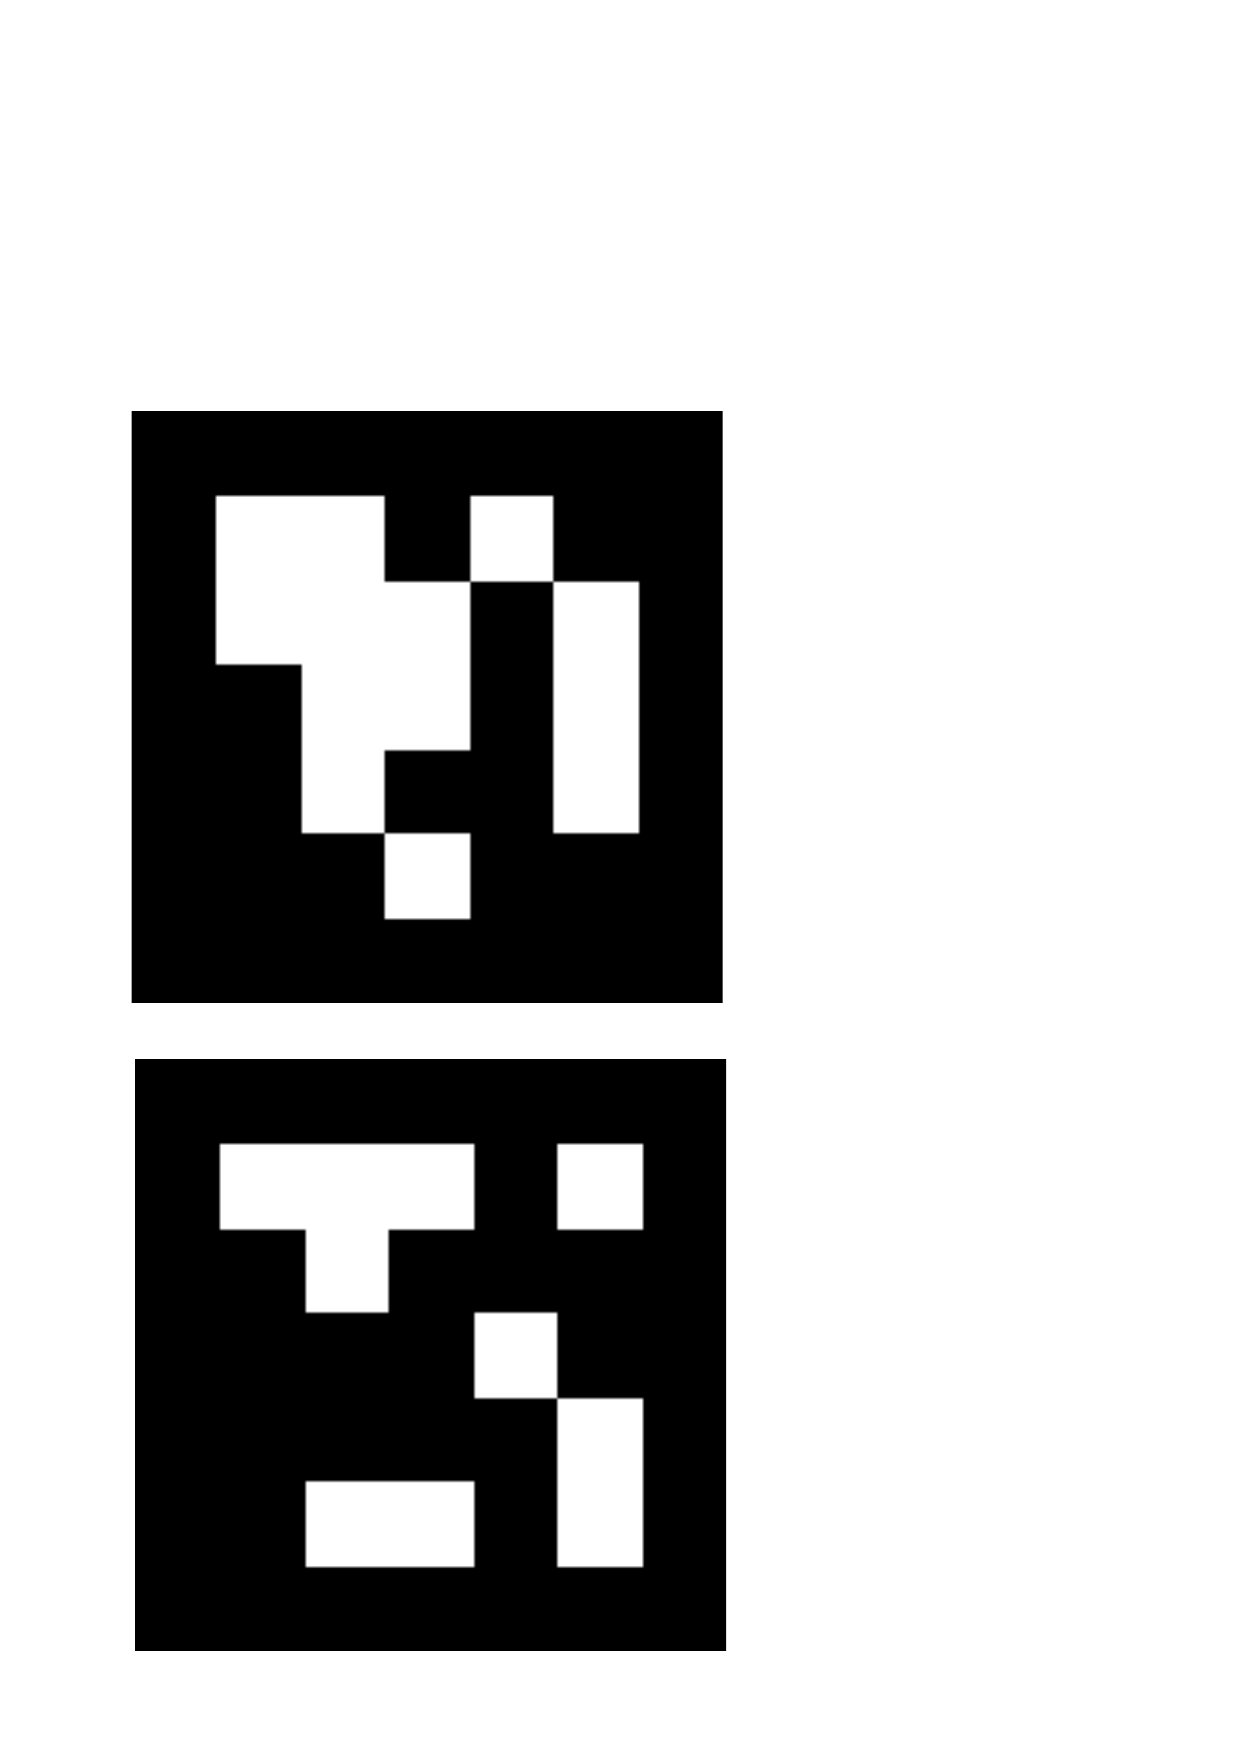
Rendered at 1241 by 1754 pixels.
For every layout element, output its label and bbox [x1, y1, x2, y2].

picture [135, 1059, 727, 1651]
picture [131, 411, 723, 1003]
